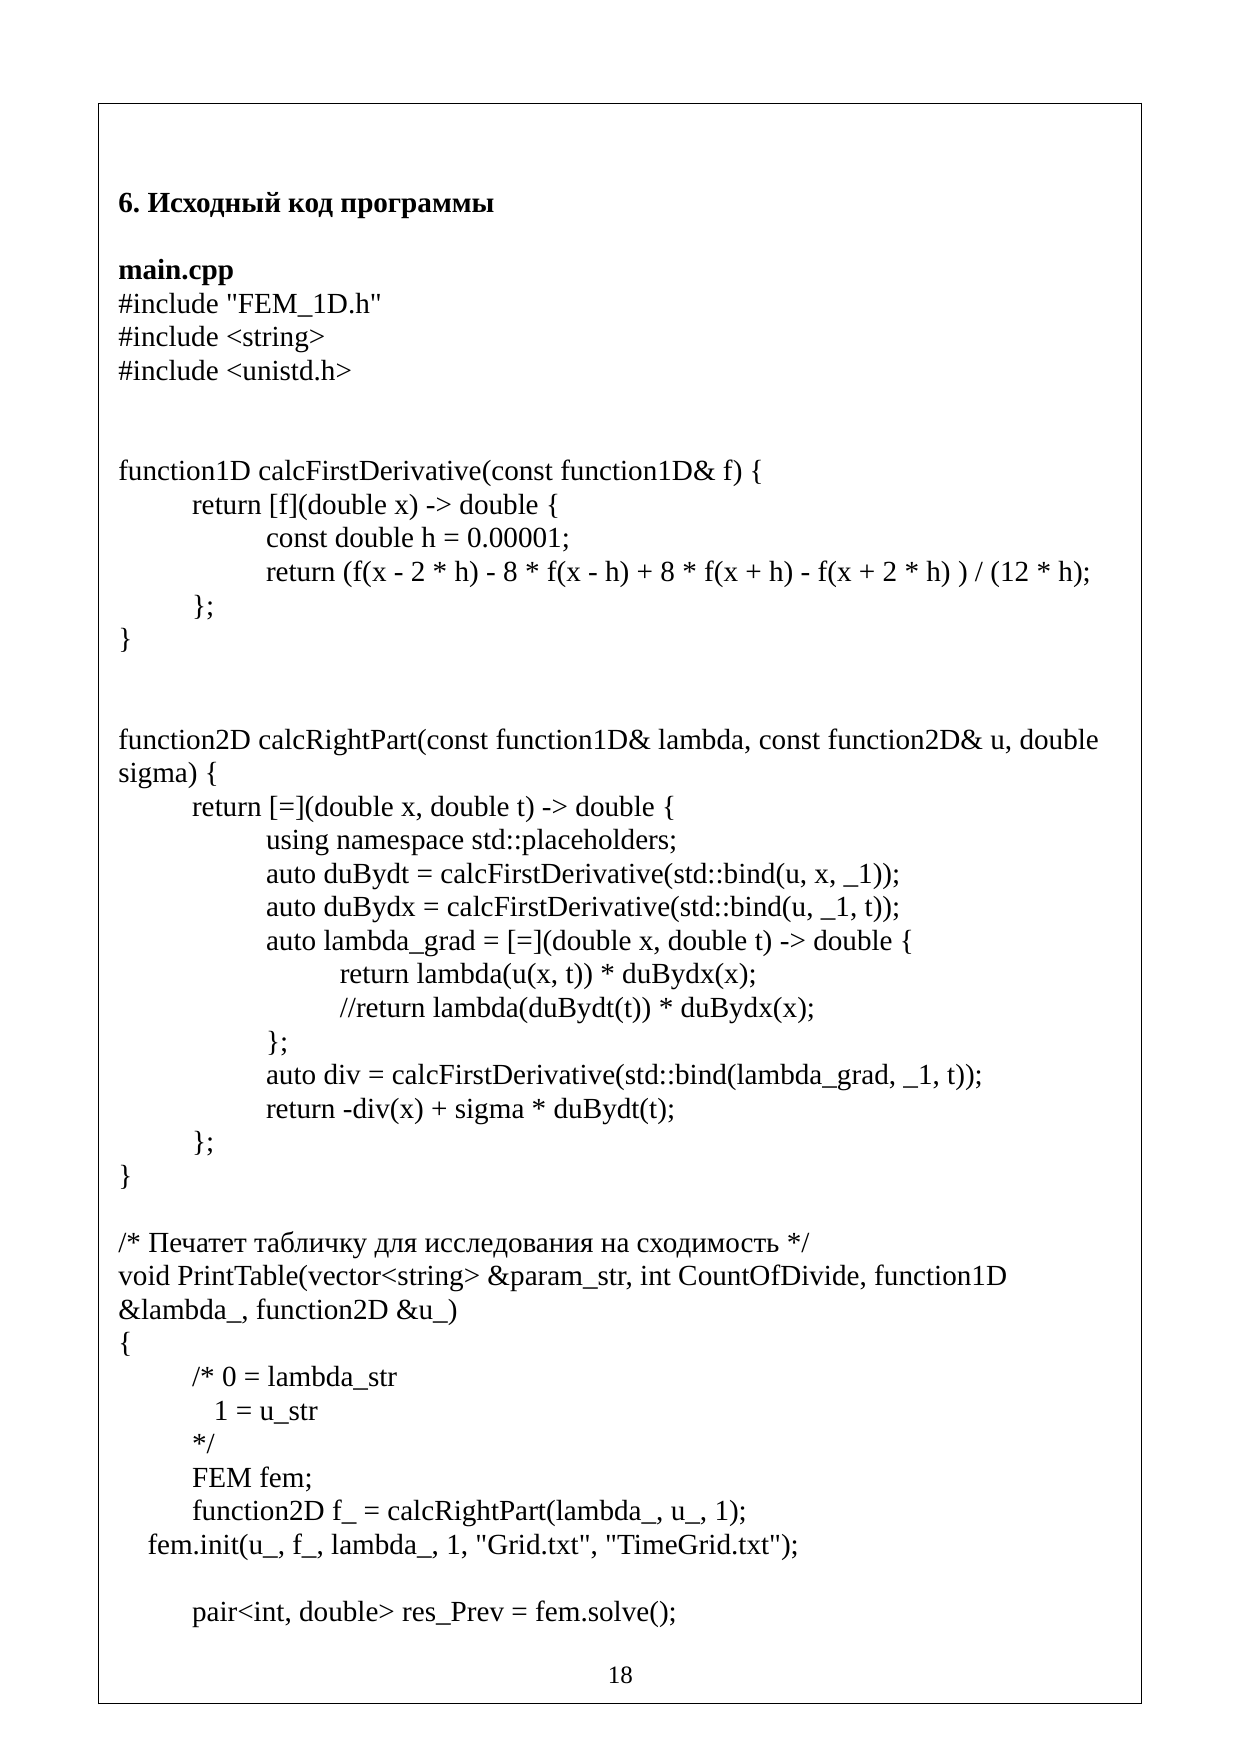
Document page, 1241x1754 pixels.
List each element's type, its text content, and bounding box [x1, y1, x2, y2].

text function2D f_ = calcRightPart(lambda_, u_, 1); [118, 1493, 1122, 1527]
text auto lambda_grad = [=](double x, double t) -> double { [118, 923, 1122, 957]
text #include <unistd.h> [118, 353, 1122, 386]
text /* Печатет табличку для исследования на сходимость */ [118, 1225, 1122, 1258]
text using namespace std::placeholders; [118, 822, 1122, 856]
text return [=](double x, double t) -> double { [118, 789, 1122, 822]
text return [f](double x) -> double { [118, 487, 1122, 521]
text 1 = u_str [118, 1393, 1122, 1426]
text /* 0 = lambda_str [118, 1359, 1122, 1393]
text return (f(x - 2 * h) - 8 * f(x - h) + 8 * f(x + h) - f(x + 2 * h) ) / (12 * h); [118, 554, 1122, 588]
text main.cpp [118, 252, 1122, 286]
text } [118, 1158, 1122, 1191]
text #include "FEM_1D.h" [118, 286, 1122, 319]
text auto duBydx = calcFirstDerivative(std::bind(u, _1, t)); [118, 889, 1122, 923]
text } [118, 621, 1122, 655]
text void PrintTable(vector<string> &param_str, int CountOfDivide, function1D &lambda_, function2D &u_) [118, 1258, 1122, 1326]
text return -div(x) + sigma * duBydt(t); [118, 1091, 1122, 1124]
text function1D calcFirstDerivative(const function1D& f) { [118, 453, 1122, 487]
text FEM fem; [118, 1460, 1122, 1493]
text */ [118, 1426, 1122, 1460]
text }; [118, 1124, 1122, 1158]
text { [118, 1326, 1122, 1359]
text #include <string> [118, 319, 1122, 353]
text 6. Исходный код программы [118, 185, 1122, 219]
text function2D calcRightPart(const function1D& lambda, const function2D& u, double sigma) { [118, 722, 1122, 789]
text }; [118, 588, 1122, 621]
text fem.init(u_, f_, lambda_, 1, "Grid.txt", "TimeGrid.txt"); [118, 1527, 1122, 1560]
text }; [118, 1024, 1122, 1057]
text //return lambda(duBydt(t)) * duBydx(x); [118, 990, 1122, 1024]
text auto duBydt = calcFirstDerivative(std::bind(u, x, _1)); [118, 856, 1122, 889]
text auto div = calcFirstDerivative(std::bind(lambda_grad, _1, t)); [118, 1057, 1122, 1091]
text pair<int, double> res_Prev = fem.solve(); [118, 1594, 1122, 1627]
text const double h = 0.00001; [118, 521, 1122, 554]
text return lambda(u(x, t)) * duBydx(x); [118, 957, 1122, 990]
